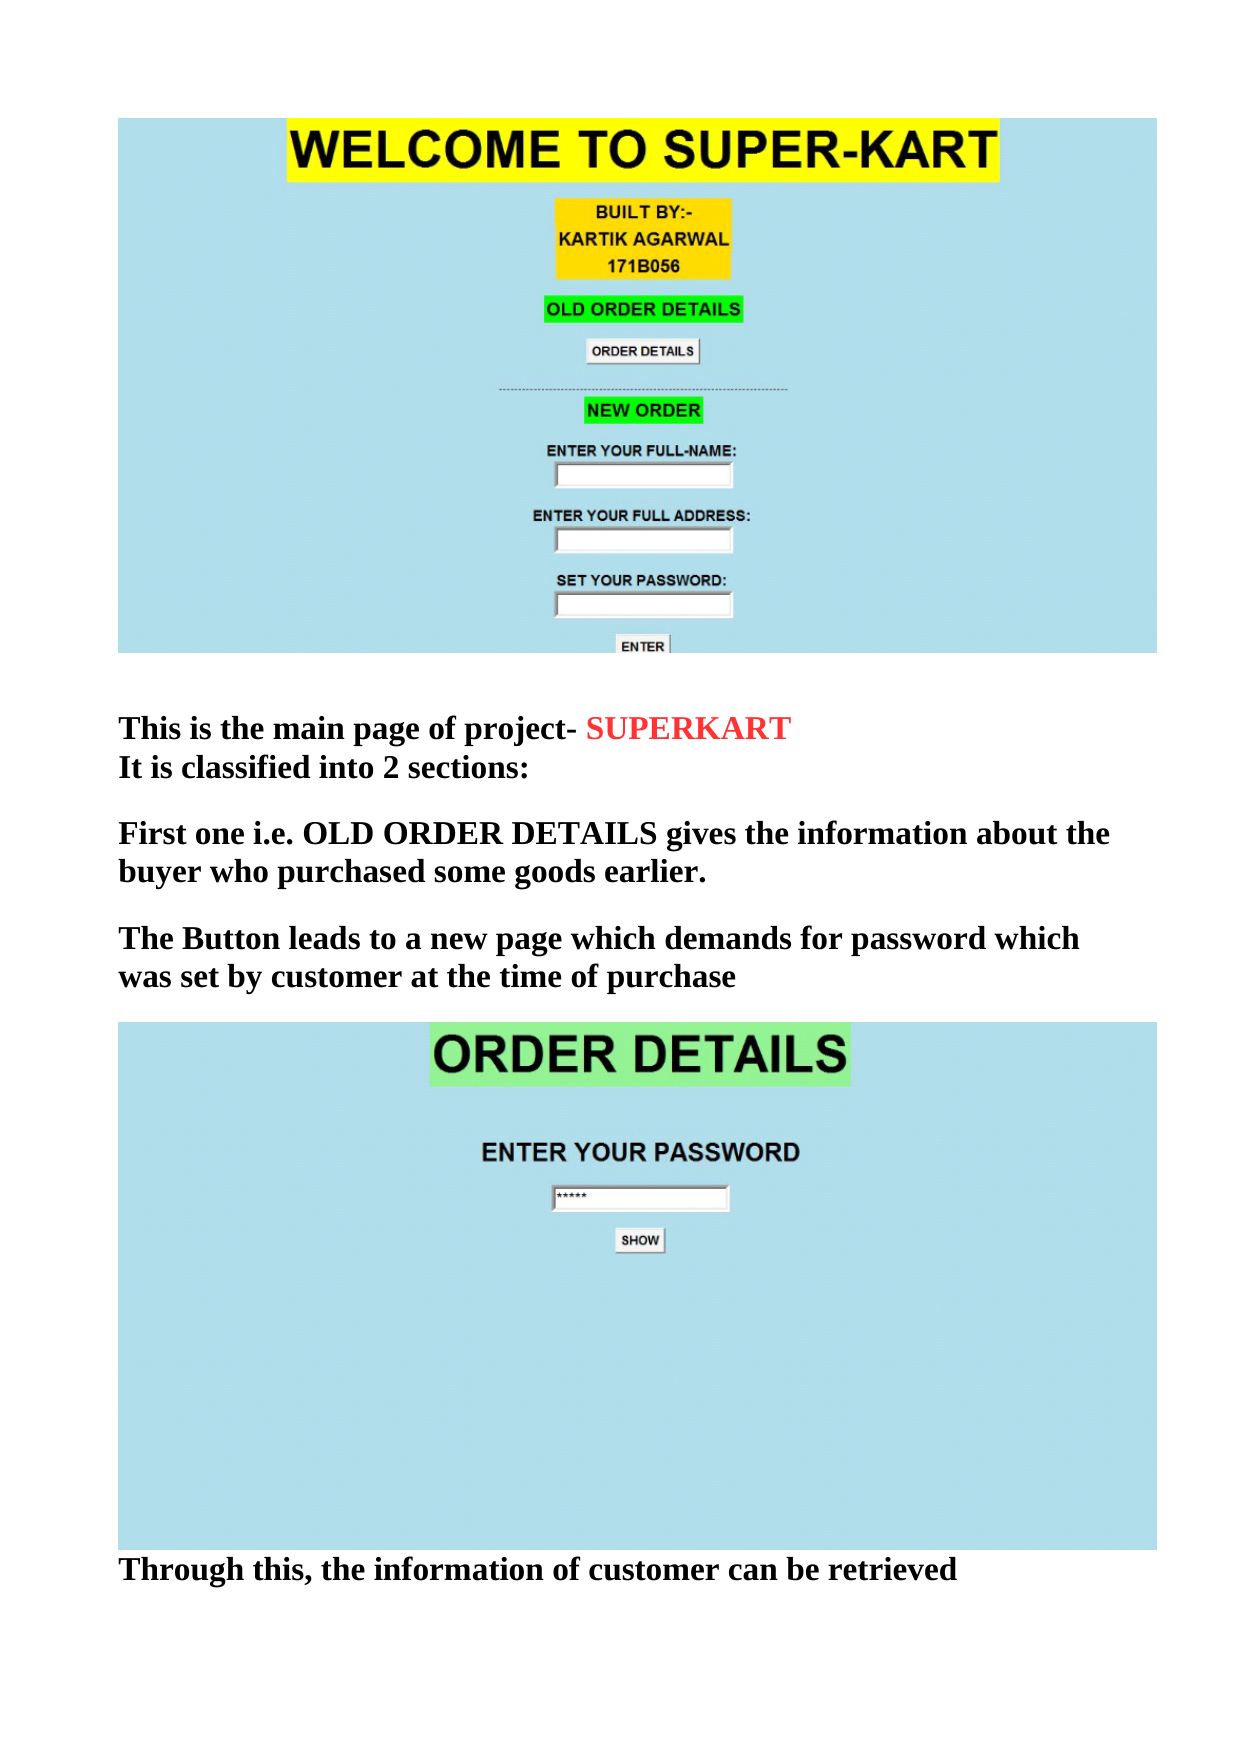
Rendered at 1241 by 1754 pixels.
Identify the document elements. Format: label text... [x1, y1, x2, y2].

text This is the main page of project- SUPERKART [118, 708, 1122, 747]
text First one i.e. OLD ORDER DETAILS gives the information about the buyer who purchased some goods earlier. [118, 813, 1122, 890]
text Through this, the information of customer can be retrieved [118, 1550, 1122, 1587]
text It is classified into 2 sections: [118, 747, 1122, 785]
text The Button leads to a new page which demands for password which was set by customer at the time of purchase [118, 918, 1122, 994]
